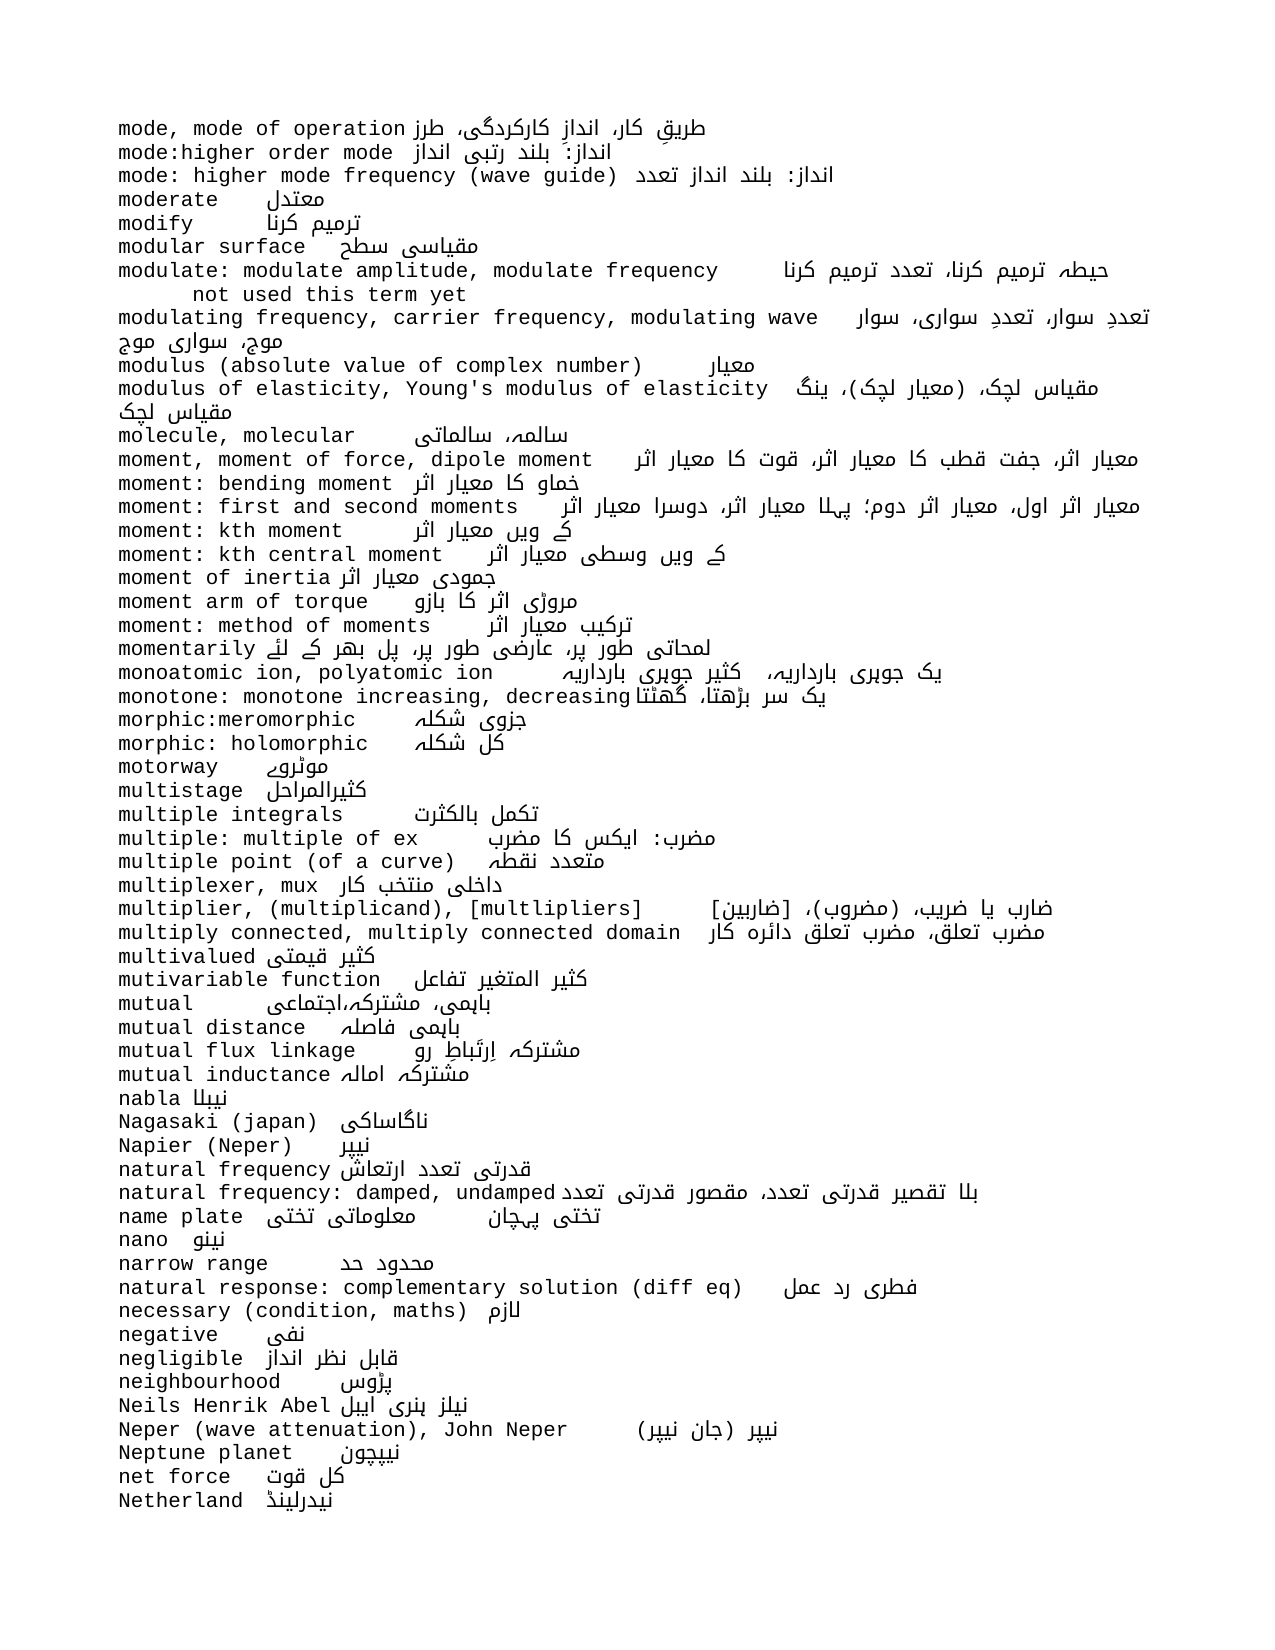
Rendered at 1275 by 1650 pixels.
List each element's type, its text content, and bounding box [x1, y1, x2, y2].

text mode: higher mode frequency (wave guide) انداز: بلند انداز تعدد [118, 165, 1157, 189]
text moment: kth moment کے ویں معیار اثر [118, 520, 1157, 544]
text momentarily لمحاتی طور پر، عارضی طور پر، پل بھر کے لئے [118, 638, 1157, 662]
text Neils Henrik Abel نیلز ہنری ایبل [118, 1395, 1157, 1419]
text neighbourhood پڑوس [118, 1371, 1157, 1395]
text moderate معتدل [118, 189, 1157, 213]
text modulating frequency, carrier frequency, modulating wave تعددِ سوار، تعددِ سواری، سوار موج، سواری موج [118, 307, 1157, 354]
text moment: first and second moments معیار اثر اول، معیار اثر دوم؛ پہلا معیار اثر، دوسرا معیار اثر [118, 496, 1157, 520]
text mutual flux linkage مشترکہ اِرتَباطِ رو [118, 1040, 1157, 1064]
text multiply connected, multiply connected domain مضرب تعلق، مضرب تعلق دائرہ کار [118, 922, 1157, 946]
text moment: method of moments ترکیب معیار اثر [118, 615, 1157, 638]
text multivalued کثیر قیمتی [118, 946, 1157, 969]
text monotone: monotone increasing, decreasing یک سر بڑھتا، گھٹتا [118, 686, 1157, 709]
text mutivariable function کثیر المتغیر تفاعل [118, 969, 1157, 993]
text nabla نیبلا [118, 1088, 1157, 1111]
text net force کل قوت [118, 1466, 1157, 1489]
text multiple integrals تکمل بالکثرت [118, 804, 1157, 827]
text moment arm of torque مروڑی اثر کا بازو [118, 591, 1157, 615]
text negligible قابل نظر انداز [118, 1348, 1157, 1371]
text mode, mode of operation طریقِ کار، اندازِ کارکردگی، طرز [118, 118, 1157, 142]
text multiple: multiple of ex مضرب: ایکس کا مضرب [118, 827, 1157, 851]
text mutual distance باہمی فاصلہ [118, 1017, 1157, 1040]
text moment: bending moment خماو کا معیار اثر [118, 473, 1157, 496]
text morphic: holomorphic کل شکلہ [118, 733, 1157, 757]
text multiplexer, mux داخلی منتخب کار [118, 875, 1157, 898]
text modulus of elasticity, Young's modulus of elasticity مقیاس لچک، (معیار لچک)، ینگ مقیاس لچک [118, 378, 1157, 426]
text Neptune planet نیپچون [118, 1442, 1157, 1466]
text Neper (wave attenuation), John Neper نیپر (جان نیپر) [118, 1419, 1157, 1442]
text multiplier, (multiplicand), [multlipliers] ضارب یا ضریب، (مضروب)، [ضاربین] [118, 898, 1157, 922]
text morphic:meromorphic جزوی شکلہ [118, 709, 1157, 733]
text necessary (condition, maths) لازم [118, 1300, 1157, 1324]
text multistage کثیرالمراحل [118, 780, 1157, 804]
text negative نفی [118, 1324, 1157, 1348]
text monoatomic ion, polyatomic ion یک جوہری بارداریہ، کثیر جوہری بارداریہ [118, 662, 1157, 686]
text Netherland نیدرلینڈ [118, 1489, 1157, 1513]
text mutual inductance مشترکہ امالہ [118, 1064, 1157, 1088]
text natural response: complementary solution (diff eq) فطری رد عمل [118, 1277, 1157, 1300]
text multiple point (of a curve) متعدد نقطہ [118, 851, 1157, 875]
text motorway موٹروے [118, 757, 1157, 780]
text mode:higher order mode انداز: بلند رتبی انداز [118, 142, 1157, 165]
text modular surface مقیاسی سطح [118, 236, 1157, 260]
text modulate: modulate amplitude, modulate frequency حیطہ ترمیم کرنا، تعدد ترمیم کرنا not used this term yet [118, 260, 1157, 307]
text moment of inertia جمودی معیار اثر [118, 567, 1157, 591]
text natural frequency قدرتی تعدد ارتعاش [118, 1158, 1157, 1182]
text name plate معلوماتی تختی تختی پہچان [118, 1206, 1157, 1229]
text natural frequency: damped, undamped بلا تقصیر قدرتی تعدد، مقصور قدرتی تعدد [118, 1182, 1157, 1206]
text nano نینو [118, 1229, 1157, 1253]
text modulus (absolute value of complex number) معیار [118, 354, 1157, 378]
text moment: kth central moment کے ویں وسطی معیار اثر [118, 544, 1157, 567]
text narrow range محدود حد [118, 1253, 1157, 1277]
text mutual باہمی، مشترکہ،اجتماعی [118, 993, 1157, 1017]
text molecule, molecular سالمہ، سالماتی [118, 426, 1157, 449]
text moment, moment of force, dipole moment معیار اثر، جفت قطب کا معیار اثر، قوت کا معیار اثر [118, 449, 1157, 473]
text modify ترمیم کرنا [118, 213, 1157, 236]
text Nagasaki (japan) ناگاساکی [118, 1111, 1157, 1135]
text Napier (Neper) نیپر [118, 1135, 1157, 1158]
